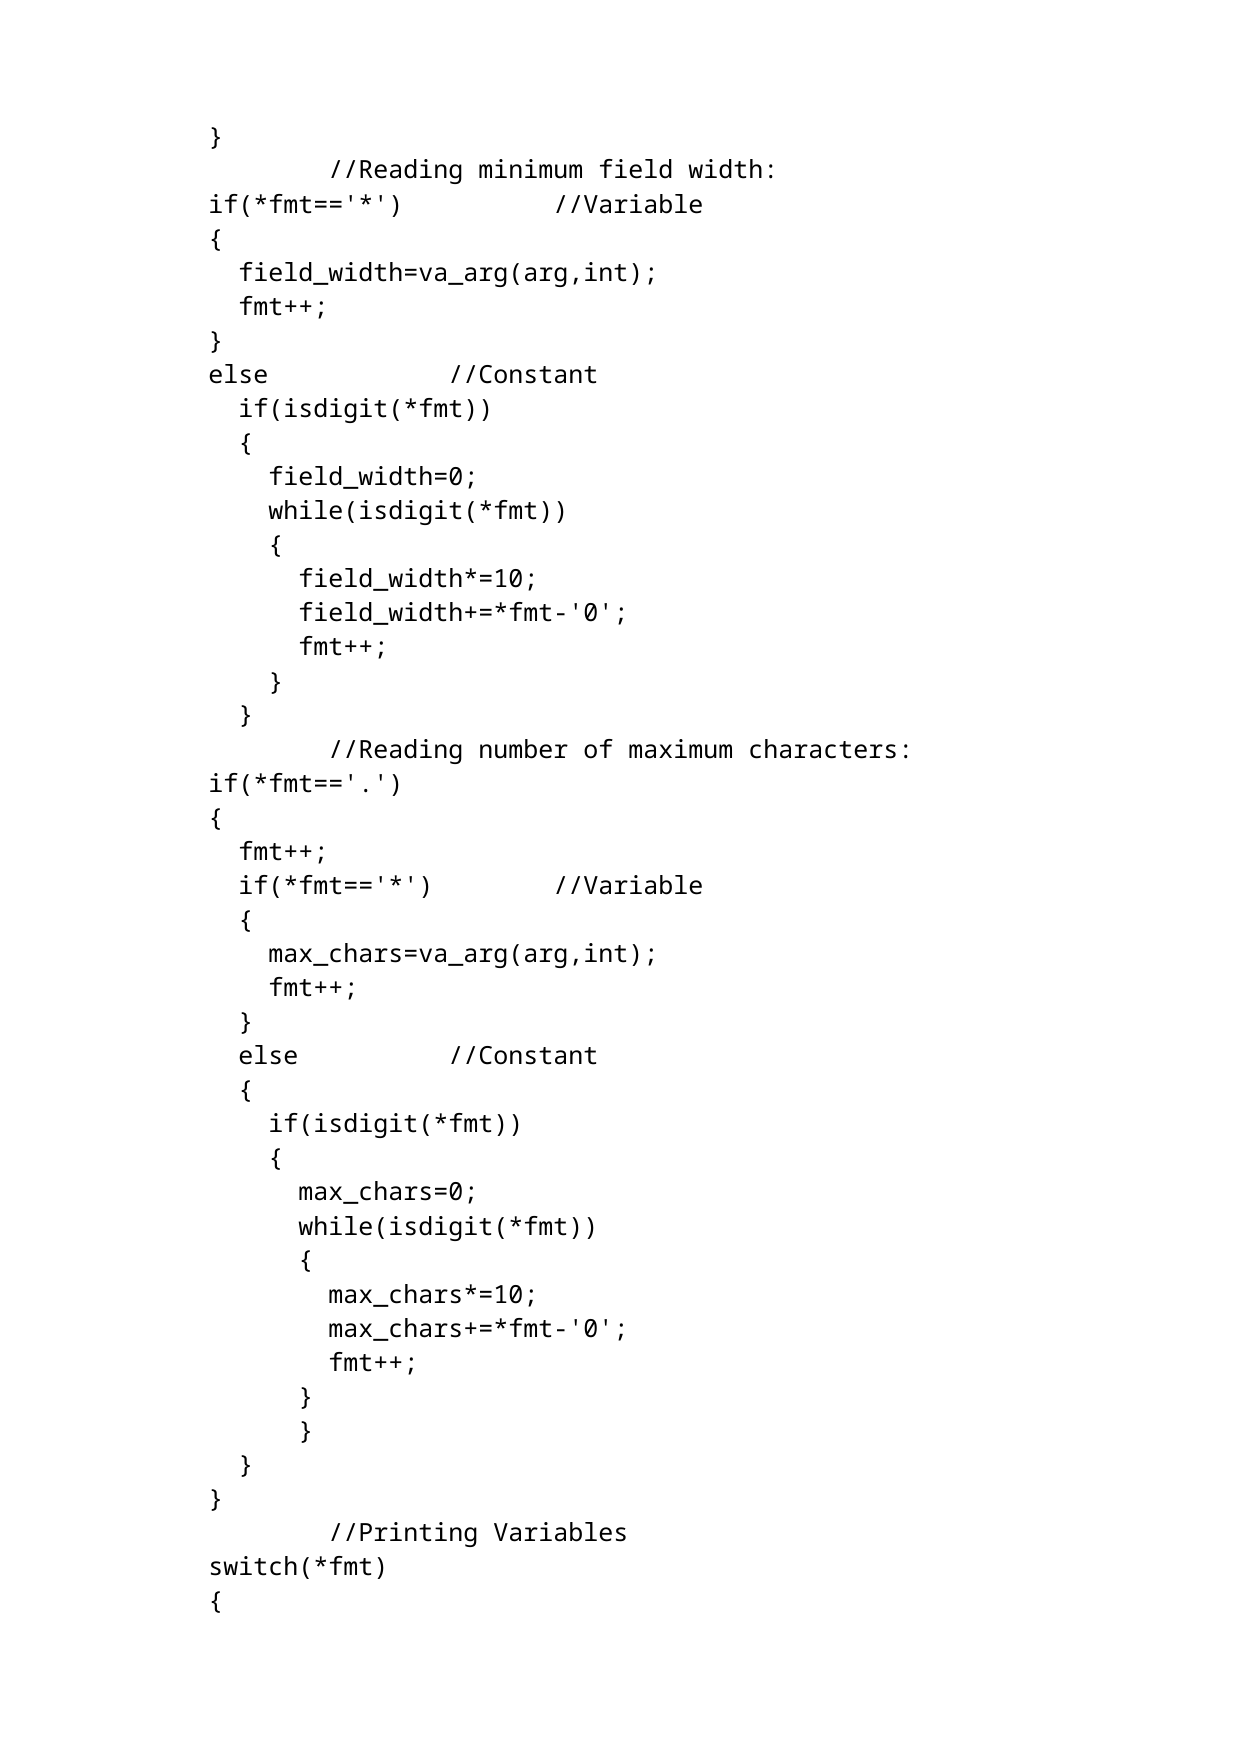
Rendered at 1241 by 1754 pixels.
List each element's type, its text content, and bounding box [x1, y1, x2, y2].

text { [118, 1242, 1122, 1276]
text } [118, 322, 1122, 357]
text else //Constant [118, 1038, 1122, 1072]
text { [118, 425, 1122, 459]
text field_width+=*fmt-'0'; [118, 595, 1122, 629]
text fmt++; [118, 288, 1122, 322]
text fmt++; [118, 629, 1122, 663]
text max_chars+=*fmt-'0'; [118, 1310, 1122, 1344]
text { [118, 527, 1122, 561]
text //Reading minimum field width: [118, 152, 1122, 186]
text if(isdigit(*fmt)) [118, 1106, 1122, 1140]
text field_width=0; [118, 459, 1122, 493]
text } [118, 1447, 1122, 1481]
text max_chars*=10; [118, 1276, 1122, 1310]
text //Printing Variables [118, 1515, 1122, 1549]
text else //Constant [118, 357, 1122, 391]
text } [118, 1481, 1122, 1515]
text while(isdigit(*fmt)) [118, 493, 1122, 527]
text fmt++; [118, 1344, 1122, 1378]
text fmt++; [118, 970, 1122, 1004]
text } [118, 118, 1122, 152]
text switch(*fmt) [118, 1549, 1122, 1583]
text field_width=va_arg(arg,int); [118, 254, 1122, 288]
text field_width*=10; [118, 561, 1122, 595]
text } [118, 697, 1122, 731]
text } [118, 663, 1122, 697]
text //Reading number of maximum characters: [118, 731, 1122, 765]
text if(*fmt=='.') [118, 765, 1122, 799]
text if(*fmt=='*') //Variable [118, 867, 1122, 902]
text { [118, 1583, 1122, 1617]
text { [118, 799, 1122, 833]
text { [118, 220, 1122, 254]
text } [118, 1004, 1122, 1038]
text max_chars=0; [118, 1174, 1122, 1208]
text { [118, 1140, 1122, 1174]
text } [118, 1412, 1122, 1447]
text while(isdigit(*fmt)) [118, 1208, 1122, 1242]
text if(*fmt=='*') //Variable [118, 186, 1122, 220]
text fmt++; [118, 833, 1122, 867]
text max_chars=va_arg(arg,int); [118, 936, 1122, 970]
text { [118, 902, 1122, 936]
text { [118, 1072, 1122, 1106]
text } [118, 1378, 1122, 1412]
text if(isdigit(*fmt)) [118, 391, 1122, 425]
